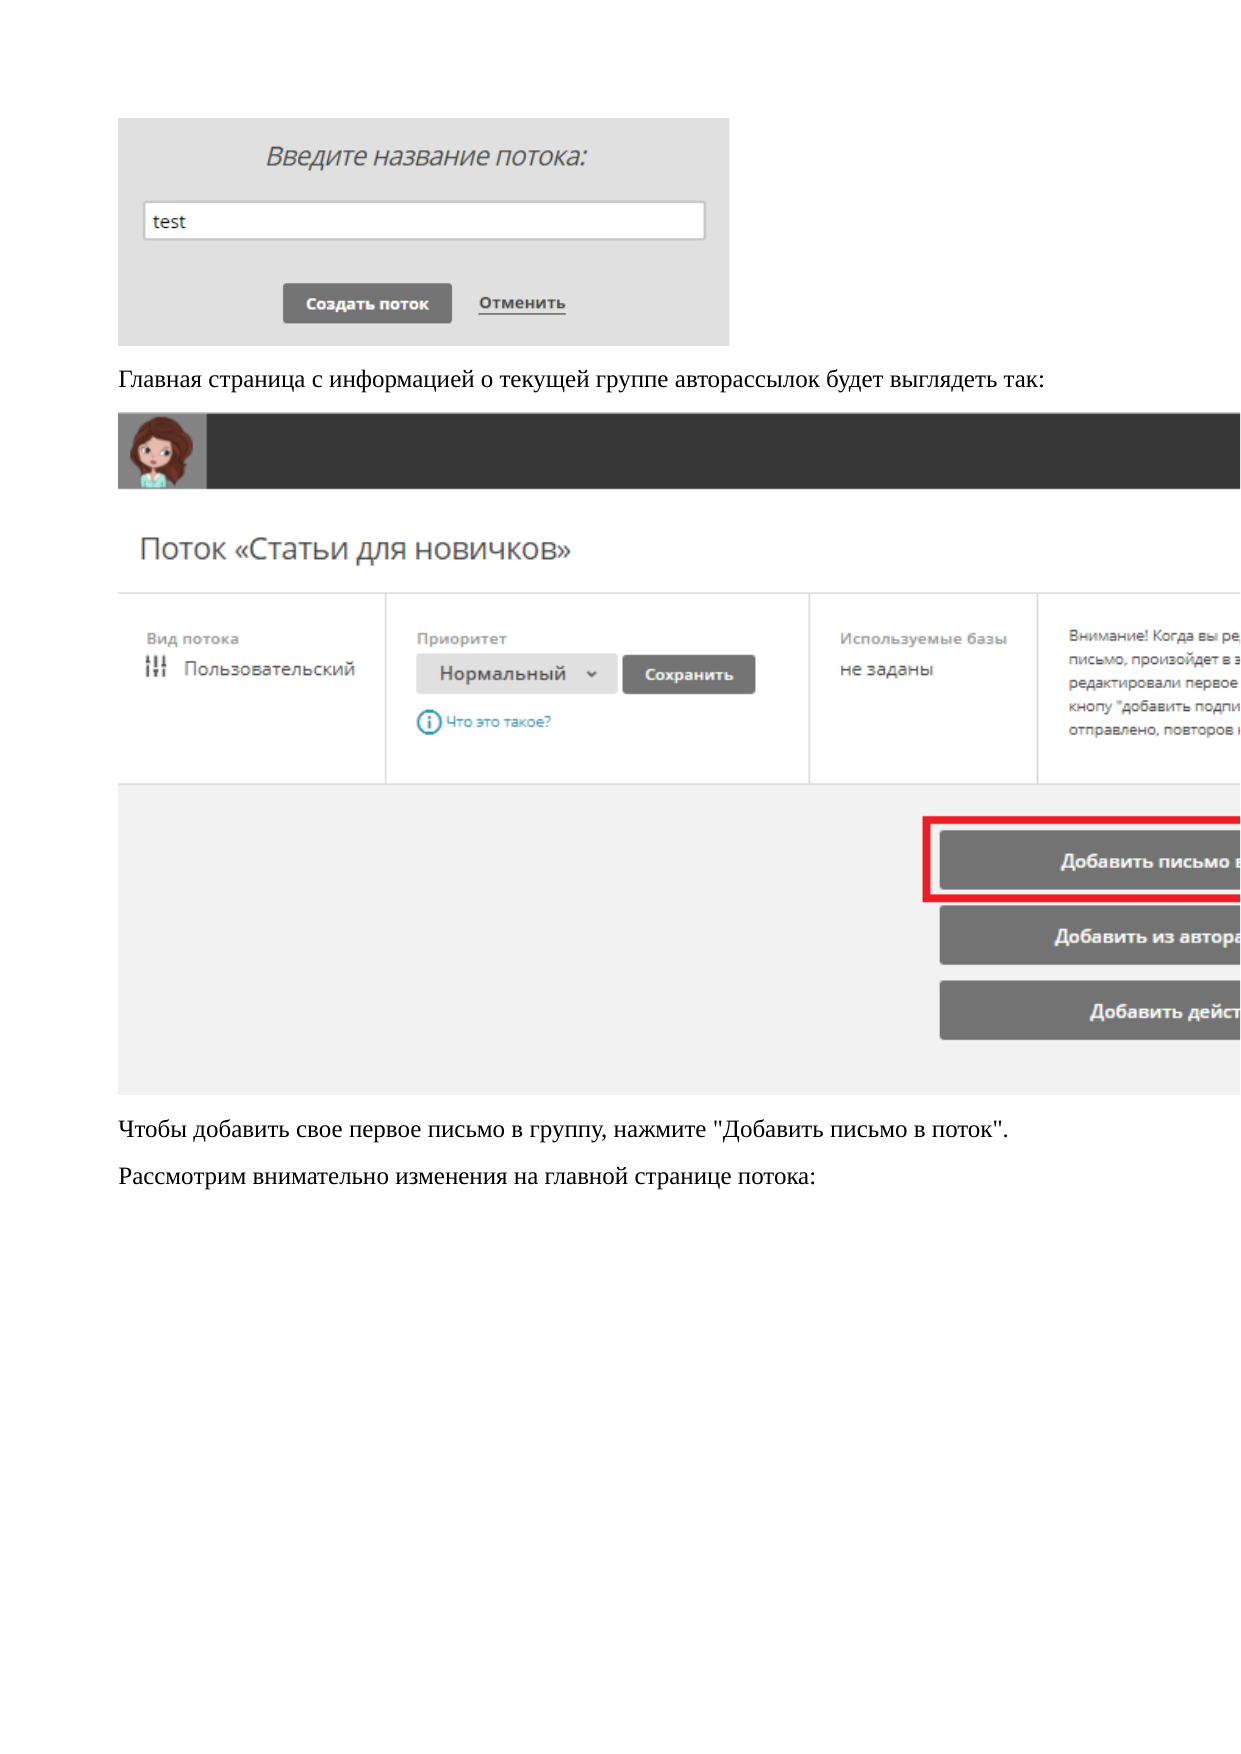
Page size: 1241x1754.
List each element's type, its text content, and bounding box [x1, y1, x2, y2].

picture [118, 412, 1241, 1095]
text Главная страница с информацией о текущей группе авторассылок будет выглядеть так: [118, 364, 1122, 393]
text Чтобы добавить свое первое письмо в группу, нажмите "Добавить письмо в поток". [118, 1114, 1122, 1142]
text Рассмотрим внимательно изменения на главной странице потока: [118, 1161, 1122, 1190]
picture [118, 118, 730, 346]
